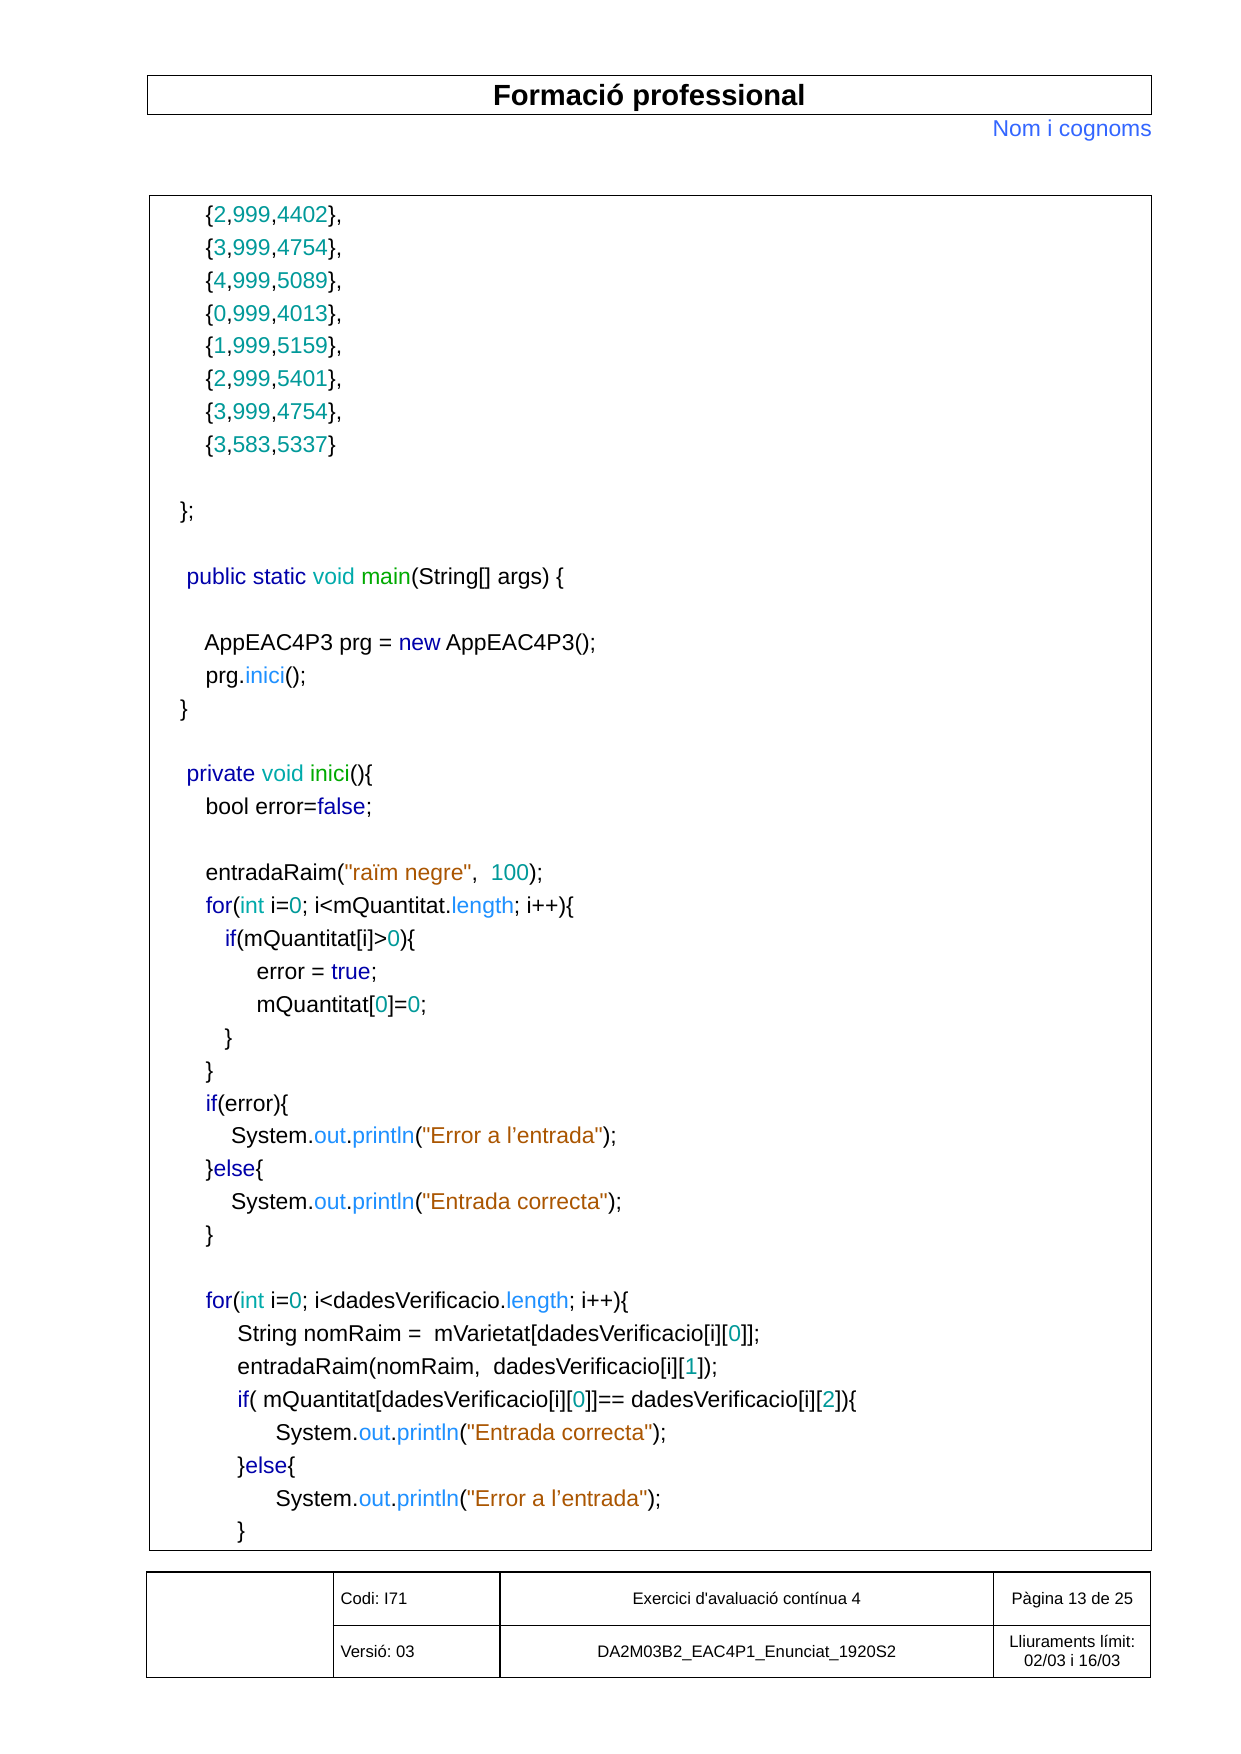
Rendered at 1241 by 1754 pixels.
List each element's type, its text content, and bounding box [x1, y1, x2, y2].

table_header {2,999,4402}, {3,999,4754}, {4,999,5089}, {0,999,4013}, {1,999,5159}, {2,999,5401}, {3,999,4754}, {3,583,5337} }; public static void main(String[] args) { AppEAC4P3 prg = new AppEAC4P3(); prg.inici(); } private void inici(){ bool error=false; entradaRaim("raïm negre", 100); for(int i=0; i<mQuantitat.length; i++){ if(mQuantitat[i]>0){ error = true; mQuantitat[0]=0; } } if(error){ System.out.println("Error a l’entrada"); }else{ System.out.println("Entrada correcta"); } for(int i=0; i<dadesVerificacio.length; i++){ String nomRaim = mVarietat[dadesVerificacio[i][0]]; entradaRaim(nomRaim, dadesVerificacio[i][1]); if( mQuantitat[dadesVerificacio[i][0]]== dadesVerificacio[i][2]){ System.out.println("Entrada correcta"); }else{ System.out.println("Error a l’entrada"); } [150, 196, 1151, 1549]
